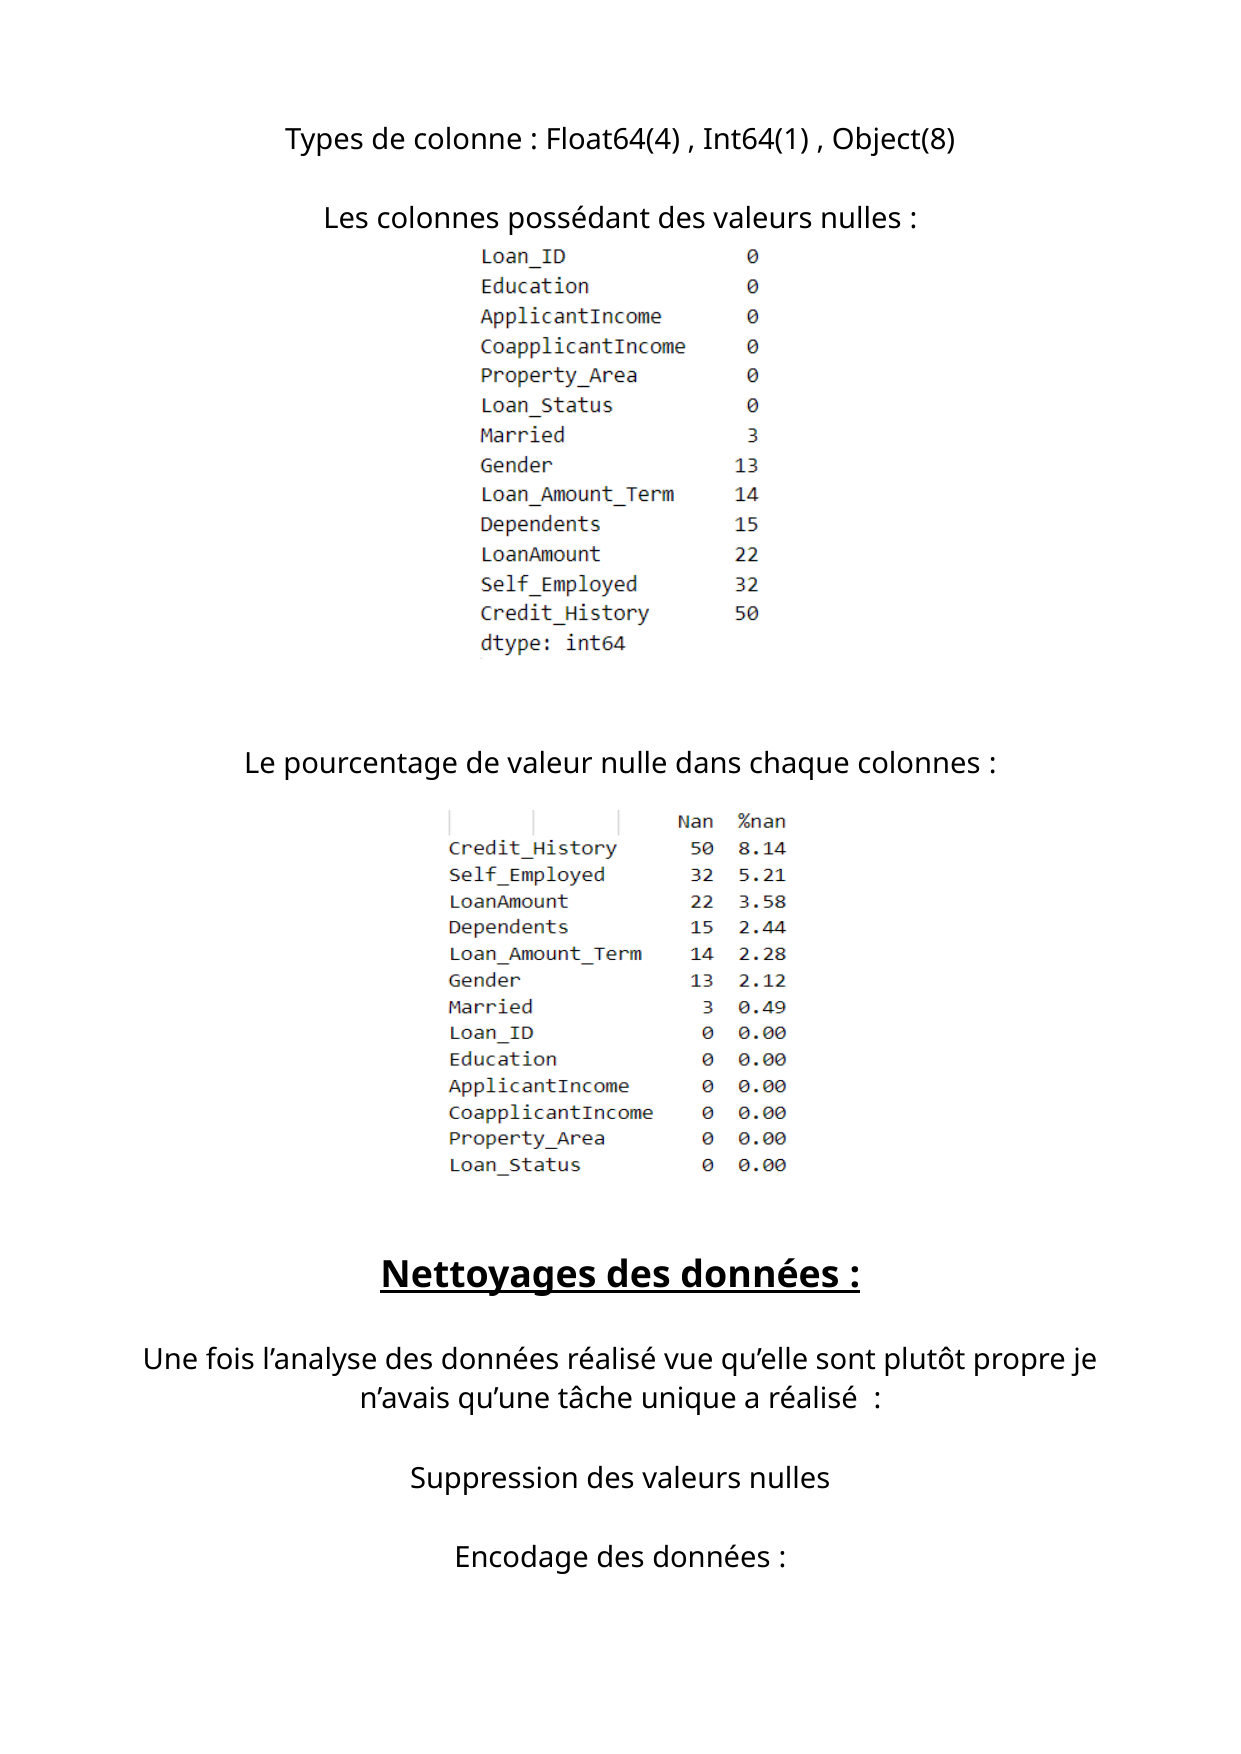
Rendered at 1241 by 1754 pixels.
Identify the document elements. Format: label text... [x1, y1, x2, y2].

text Le pourcentage de valeur nulle dans chaque colonnes : [118, 742, 1122, 782]
text Une fois l’analyse des données réalisé vue qu’elle sont plutôt propre je n’avais qu’une tâche unique a réalisé : [118, 1338, 1122, 1417]
text Nettoyages des données : [118, 1247, 1122, 1298]
text Suppression des valeurs nulles [118, 1457, 1122, 1497]
text Les colonnes possédant des valeurs nulles : [118, 197, 1122, 237]
text Types de colonne : Float64(4) , Int64(1) , Object(8) [118, 118, 1122, 158]
text Encodage des données : [118, 1536, 1122, 1576]
